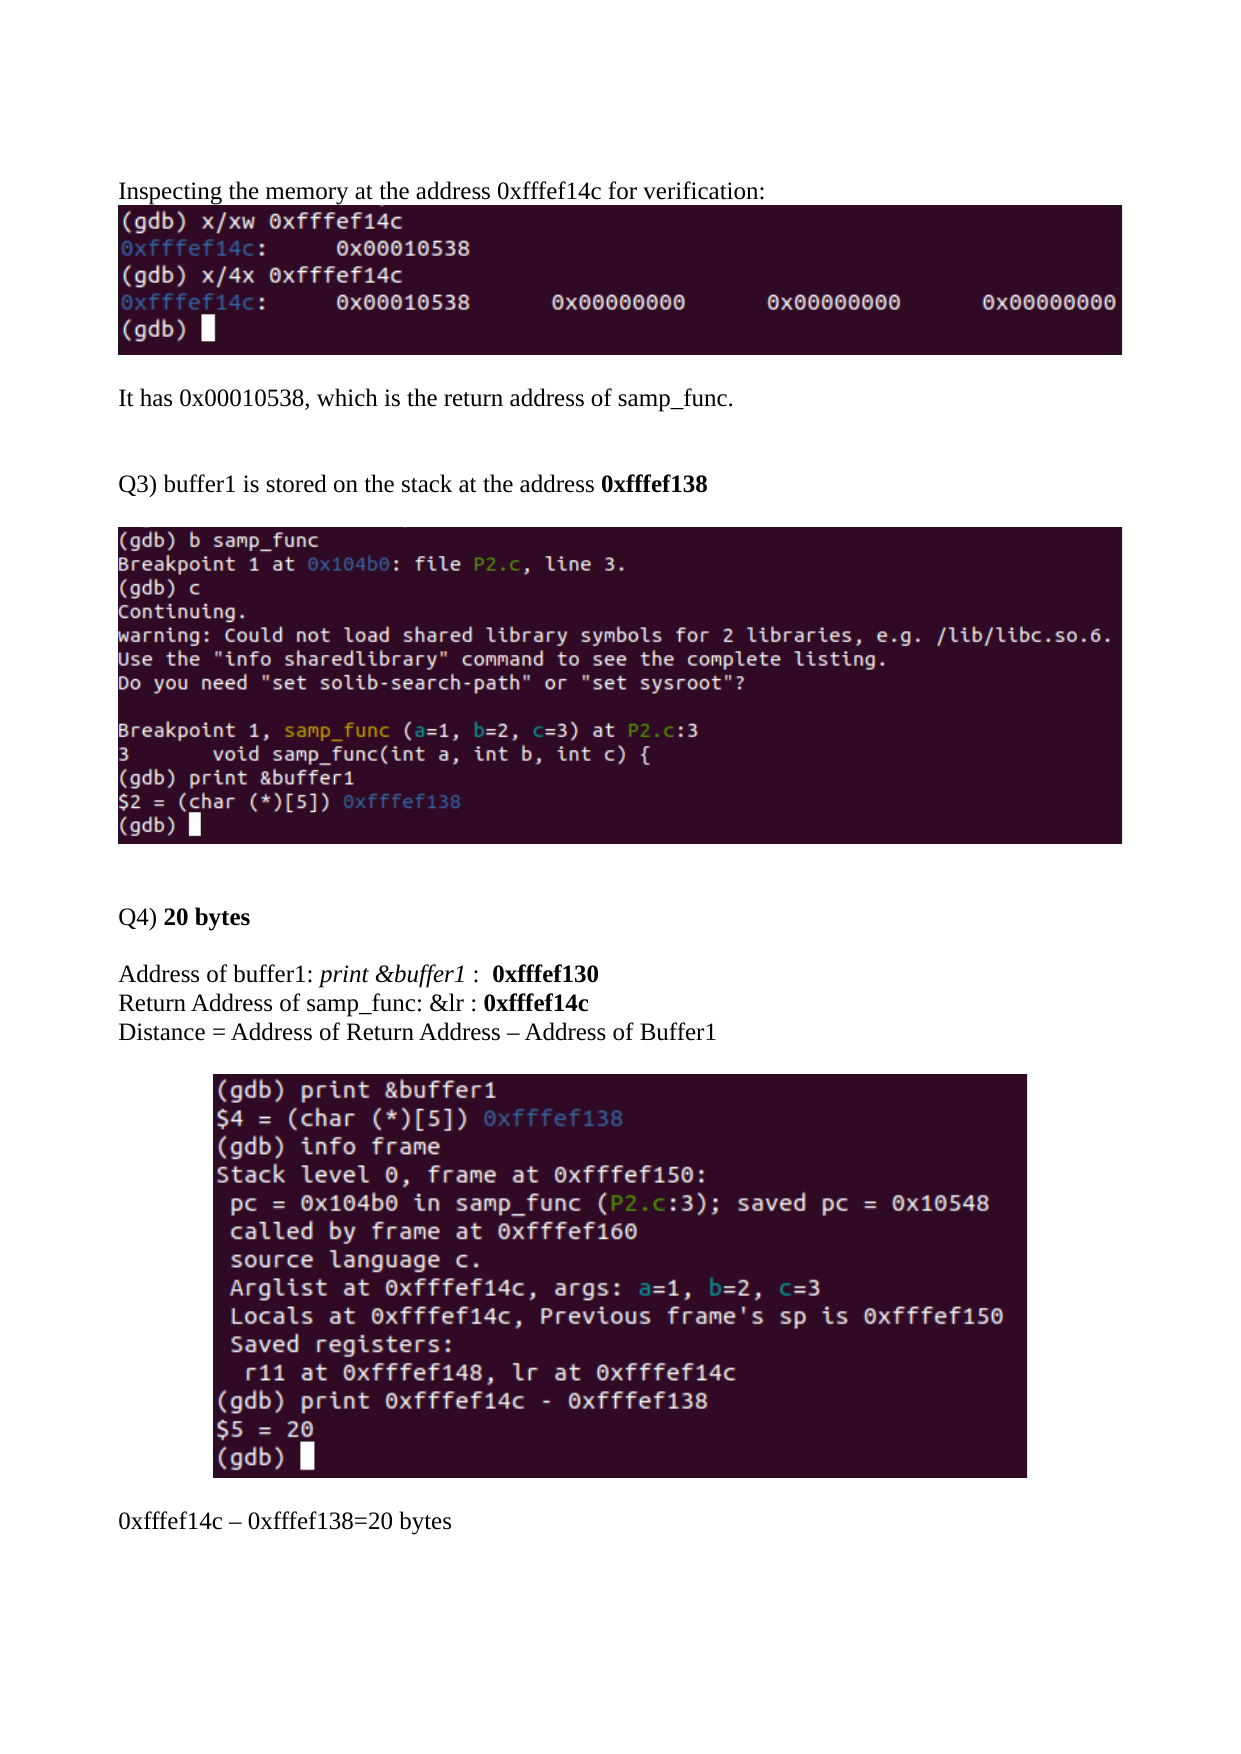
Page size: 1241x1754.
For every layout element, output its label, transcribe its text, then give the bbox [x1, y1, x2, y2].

picture [118, 527, 1123, 844]
picture [118, 205, 1123, 355]
text It has 0x00010538, which is the return address of samp_func. [118, 383, 1122, 412]
text 0xfffef14c – 0xfffef138=20 bytes [118, 1506, 1122, 1535]
text Return Address of samp_func: &lr : 0xfffef14c [118, 988, 1122, 1017]
text Q3) buffer1 is stored on the stack at the address 0xfffef138 [118, 469, 1122, 498]
text Address of buffer1: print &buffer1 : 0xfffef130 [118, 959, 1122, 988]
text Q4) 20 bytes [118, 902, 1122, 930]
picture [213, 1074, 1028, 1478]
text Inspecting the memory at the address 0xfffef14c for verification: [118, 176, 1122, 205]
text Distance = Address of Return Address – Address of Buffer1 [118, 1017, 1122, 1045]
